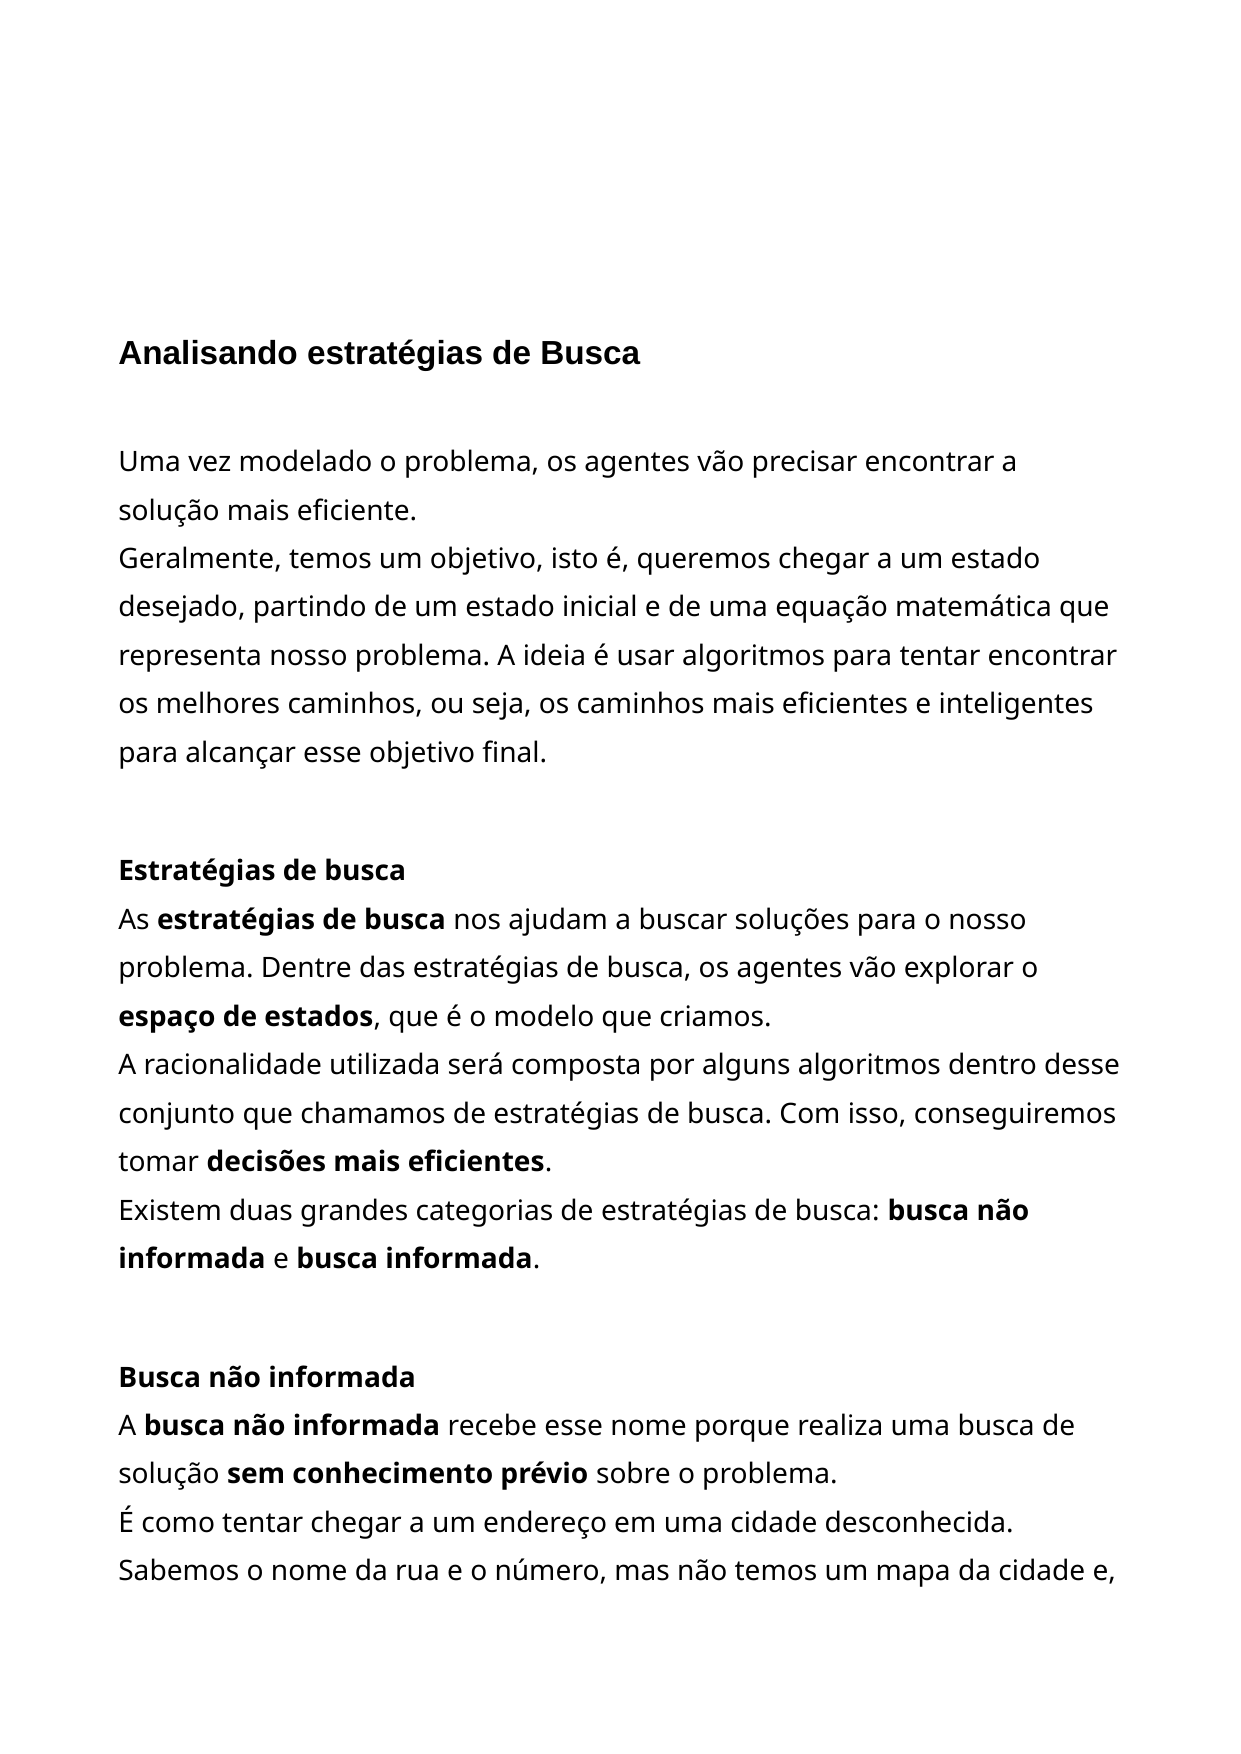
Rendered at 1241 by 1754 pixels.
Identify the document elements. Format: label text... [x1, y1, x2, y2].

subtitle Busca não informada [118, 1347, 1122, 1395]
text A busca não informada recebe esse nome porque realiza uma busca de solução sem conhecimento prévio sobre o problema. [118, 1395, 1122, 1492]
text Geralmente, temos um objetivo, isto é, queremos chegar a um estado desejado, partindo de um estado inicial e de uma equação matemática que representa nosso problema. A ideia é usar algoritmos para tentar encontrar os melhores caminhos, ou seja, os caminhos mais eficientes e inteligentes para alcançar esse objetivo final. [118, 528, 1122, 770]
text Uma vez modelado o problema, os agentes vão precisar encontrar a solução mais eficiente. [118, 431, 1122, 528]
text A racionalidade utilizada será composta por alguns algoritmos dentro desse conjunto que chamamos de estratégias de busca. Com isso, conseguiremos tomar decisões mais eficientes. [118, 1034, 1122, 1180]
text É como tentar chegar a um endereço em uma cidade desconhecida. Sabemos o nome da rua e o número, mas não temos um mapa da cidade e, [118, 1492, 1122, 1589]
text As estratégias de busca nos ajudam a buscar soluções para o nosso problema. Dentre das estratégias de busca, os agentes vão explorar o espaço de estados, que é o modelo que criamos. [118, 889, 1122, 1034]
subtitle Analisando estratégias de Busca [118, 333, 1122, 371]
subtitle Estratégias de busca [118, 841, 1122, 889]
text Existem duas grandes categorias de estratégias de busca: busca não informada e busca informada. [118, 1180, 1122, 1277]
